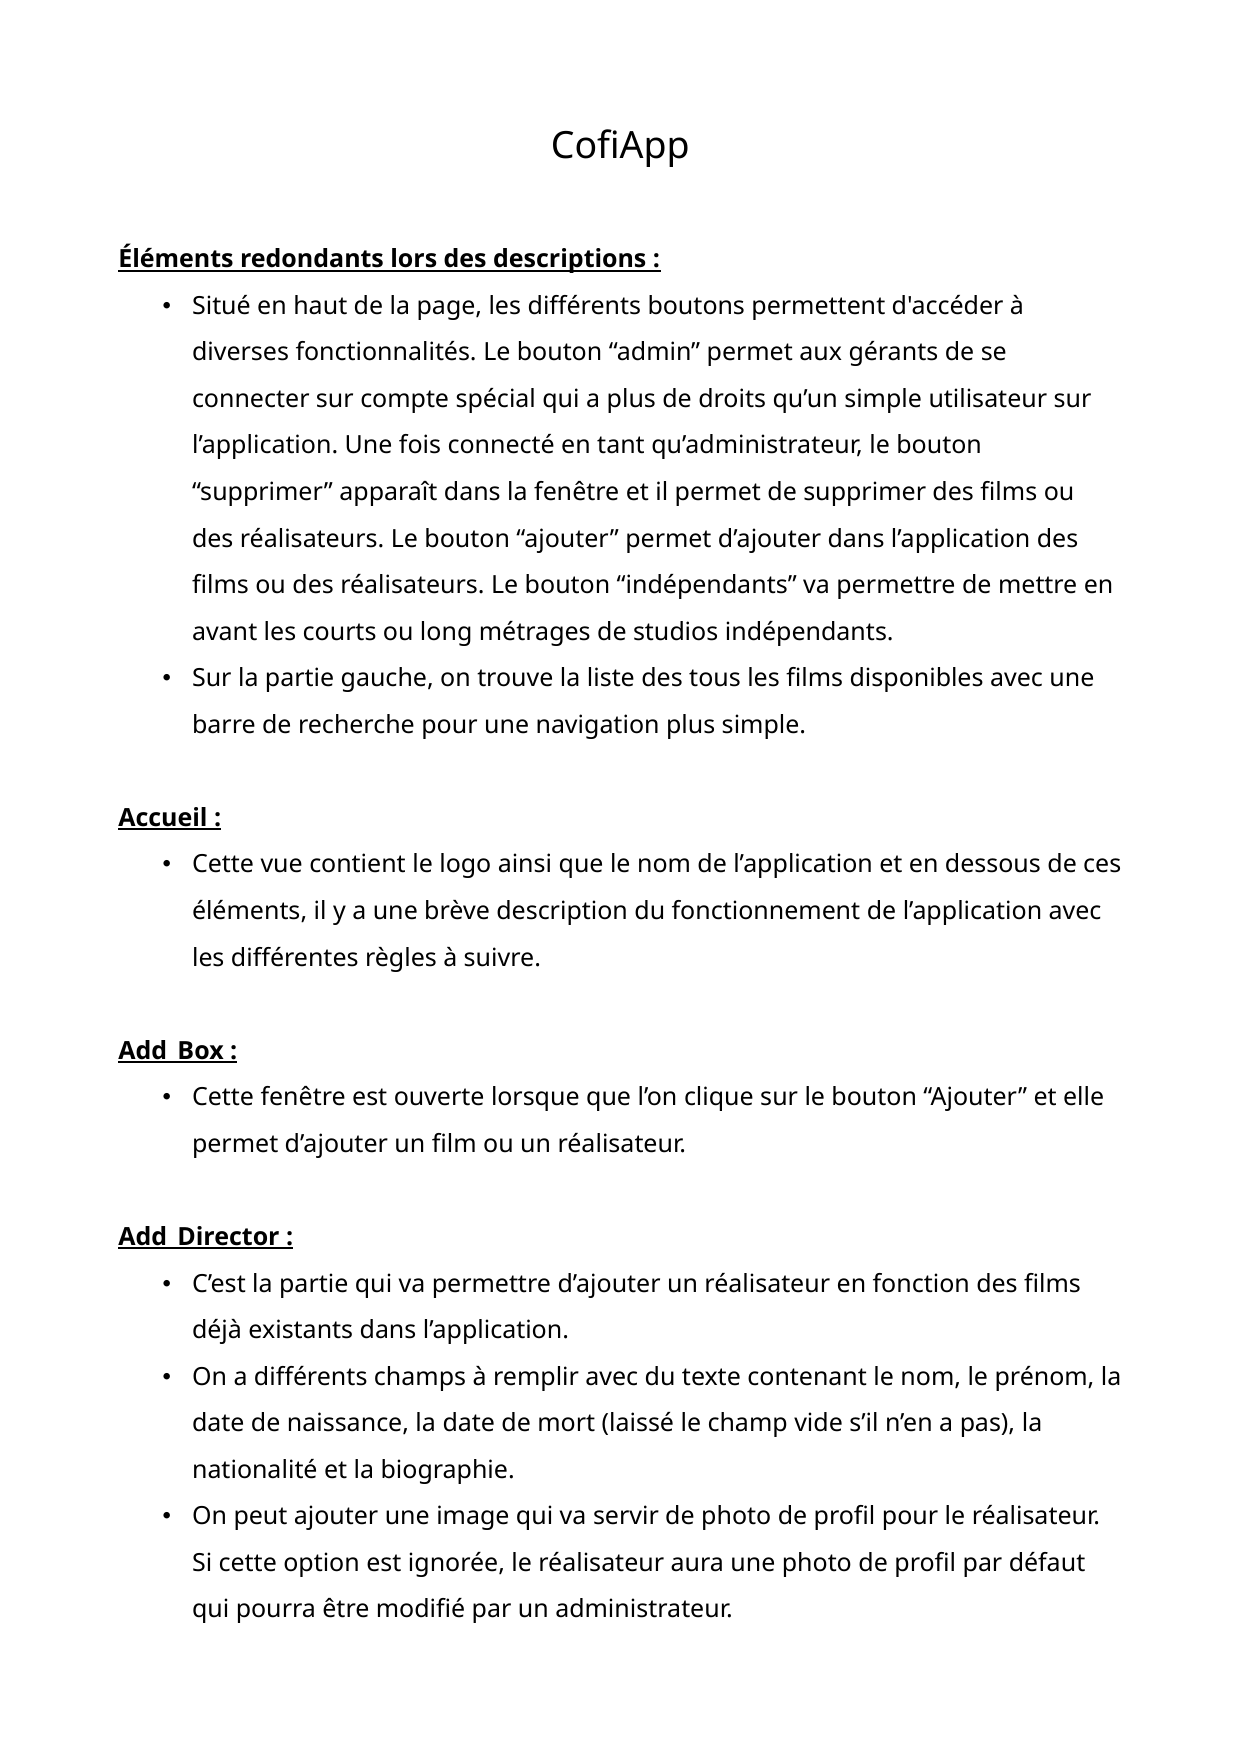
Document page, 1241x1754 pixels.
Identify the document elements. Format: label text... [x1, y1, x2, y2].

list Cette vue contient le logo ainsi que le nom de l’application et en dessous de ces éléments, il y a une brève description du fonctionnement de l’application avec les différentes règles à suivre. [162, 846, 1122, 973]
text Add_Box : [118, 1032, 1122, 1066]
list On peut ajouter une image qui va servir de photo de profil pour le réalisateur. Si cette option est ignorée, le réalisateur aura une photo de profil par défaut qui pourra être modifié par un administrateur. [162, 1498, 1122, 1625]
list Sur la partie gauche, on trouve la liste des tous les films disponibles avec une barre de recherche pour une navigation plus simple. [162, 660, 1122, 741]
text Add_Director : [118, 1219, 1122, 1253]
text CofiApp [118, 118, 1122, 169]
list Situé en haut de la page, les différents boutons permettent d'accéder à diverses fonctionnalités. Le bouton “admin” permet aux gérants de se connecter sur compte spécial qui a plus de droits qu’un simple utilisateur sur l’application. Une fois connecté en tant qu’administrateur, le bouton “supprimer” apparaît dans la fenêtre et il permet de supprimer des films ou des réalisateurs. Le bouton “ajouter” permet d’ajouter dans l’application des films ou des réalisateurs. Le bouton “indépendants” va permettre de mettre en avant les courts ou long métrages de studios indépendants. [162, 287, 1122, 647]
list Cette fenêtre est ouverte lorsque que l’on clique sur le bouton “Ajouter” et elle permet d’ajouter un film ou un réalisateur. [162, 1079, 1122, 1159]
list C’est la partie qui va permettre d’ajouter un réalisateur en fonction des films déjà existants dans l’application. [162, 1265, 1122, 1346]
text Éléments redondants lors des descriptions : [118, 241, 1122, 275]
list On a différents champs à remplir avec du texte contenant le nom, le prénom, la date de naissance, la date de mort (laissé le champ vide s’il n’en a pas), la nationalité et la biographie. [162, 1358, 1122, 1486]
text Accueil : [118, 799, 1122, 834]
